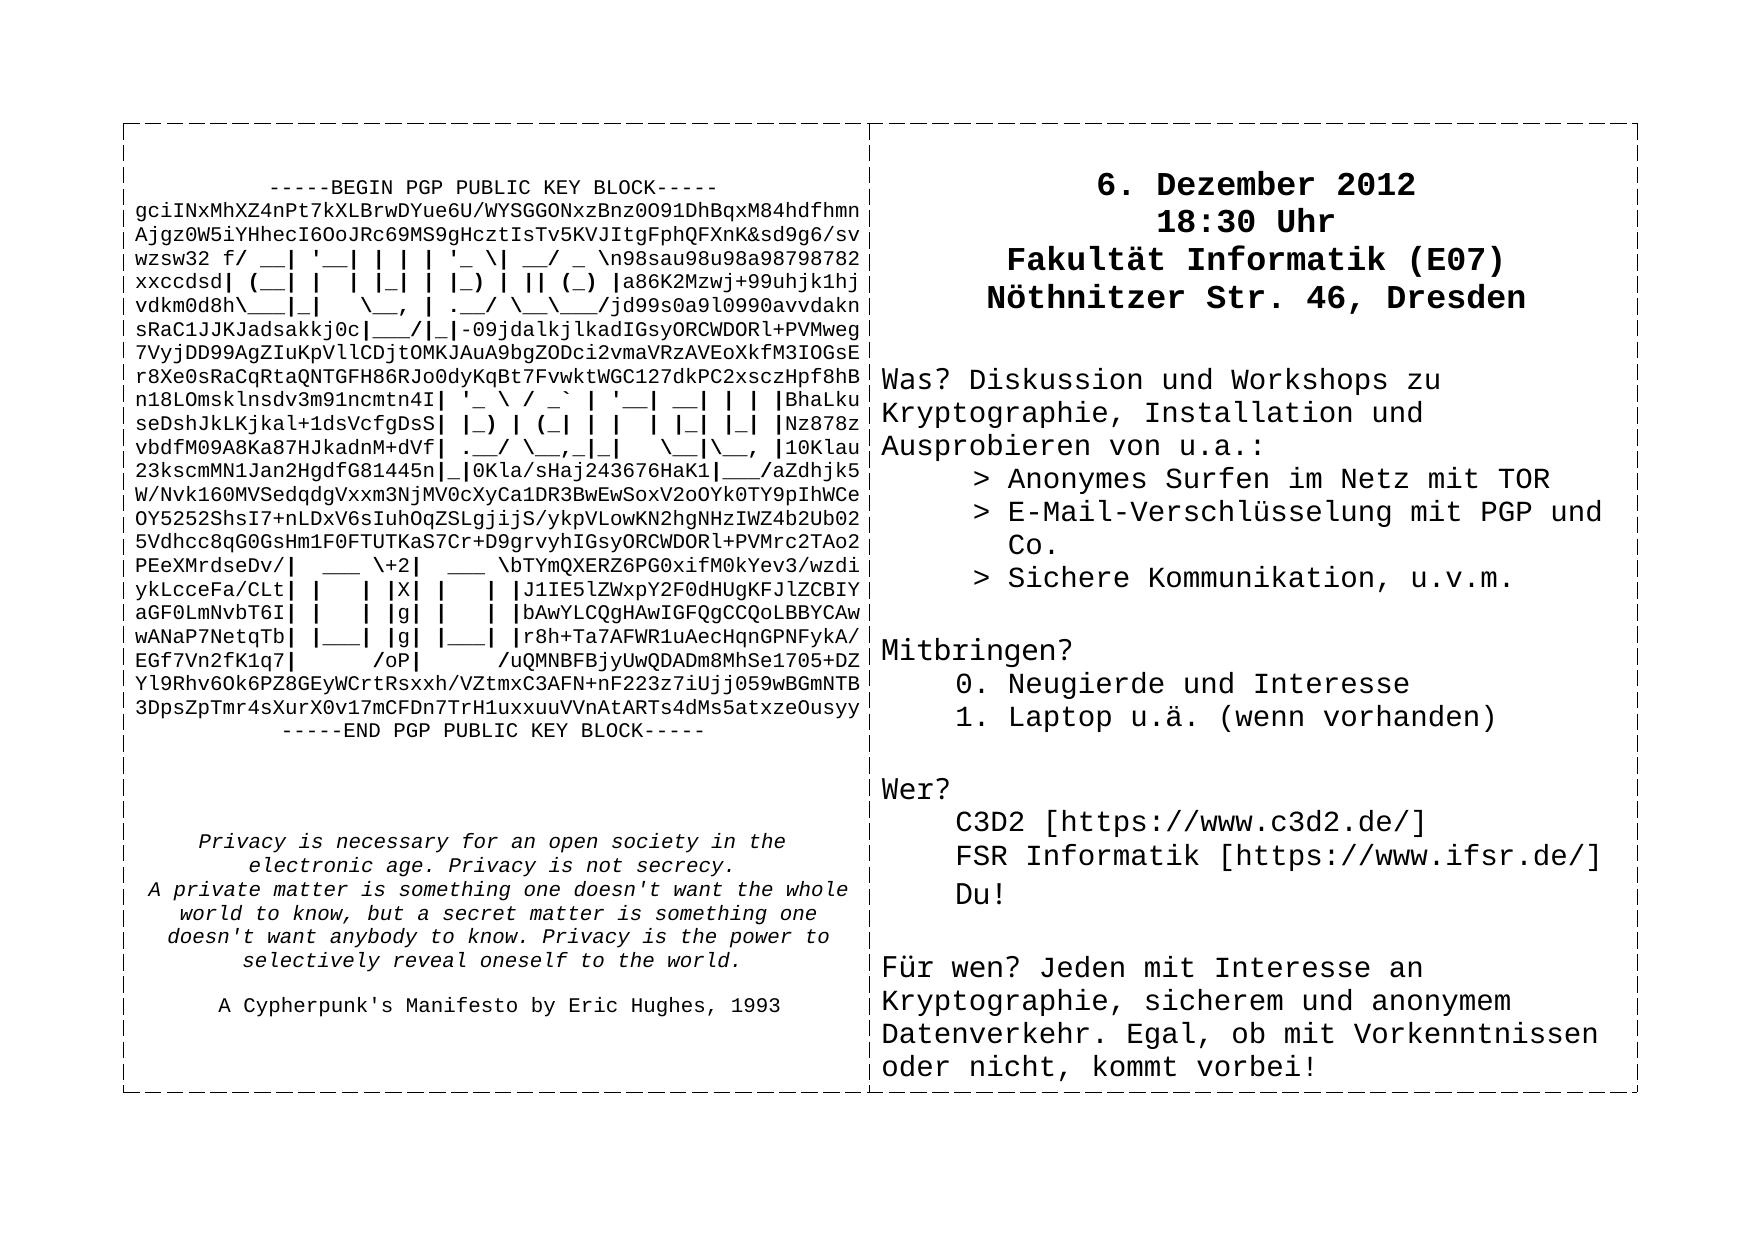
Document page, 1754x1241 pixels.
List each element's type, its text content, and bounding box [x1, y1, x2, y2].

table_header -----BEGIN PGP PUBLIC KEY BLOCK----- gciINxMhXZ4nPt7kXLBrwDYue6U/WYSGGONxzBnz0O91DhBqxM84hdfhmn Ajgz0W5iYHhecI6OoJRc69MS9gHcztIsTv5KVJItgFphQFXnK&sd9g6/sv wzsw32 f/ __| '__| | | | '_ \| __/ _ \n98sau98u98a98798782 xxccdsd| (__| | | |_| | |_) | || (_) |a86K2Mzwj+99uhjk1hj vdkm0d8h\___|_| \__, | .__/ \__\___/jd99s0a9l0990avvdakn sRaC1JJKJadsakkj0c|___/|_|-09jdalkjlkadIGsyORCWDORl+PVMweg 7VyjDD99AgZIuKpVllCDjtOMKJAuA9bgZODci2vmaVRzAVEoXkfM3IOGsE r8Xe0sRaCqRtaQNTGFH86RJo0dyKqBt7FvwktWGC127dkPC2xsczHpf8hB n18LOmsklnsdv3m91ncmtn4I| '_ \ / _` | '__| __| | | |BhaLku seDshJkLKjkal+1dsVcfgDsS| |_) | (_| | | | |_| |_| |Nz878z vbdfM09A8Ka87HJkadnM+dVf| .__/ \__,_|_| \__|\__, |10Klau 23kscmMN1Jan2HgdfG81445n|_|0Kla/sHaj243676HaK1|___/aZdhjk5 W/Nvk160MVSedqdgVxxm3NjMV0cXyCa1DR3BwEwSoxV2oOYk0TY9pIhWCe OY5252ShsI7+nLDxV6sIuhOqZSLgjijS/ykpVLowKN2hgNHzIWZ4b2Ub02 5Vdhcc8qG0GsHm1F0FTUTKaS7Cr+D9grvyhIGsyORCWDORl+PVMrc2TAo2 PEeXMrdseDv/| ___ \+2| ___ \bTYmQXERZ6PG0xifM0kYev3/wzdi ykLcceFa/CLt| | | |X| | | |J1IE5lZWxpY2F0dHUgKFJlZCBIY aGF0LmNvbT6I| | | |g| | | |bAwYLCQgHAwIGFQgCCQoLBBYCAw wANaP7NetqTb| |___| |g| |___| |r8h+Ta7AFWR1uAecHqnGPNFykA/ EGf7Vn2fK1q7| /oP| /uQMNBFBjyUwQDADm8MhSe1705+DZ Yl9Rhv6Ok6PZ8GEyWCrtRsxxh/VZtmxC3AFN+nF223z7iUjj059wBGmNTB 3DpsZpTmr4sXurX0v17mCFDn7TrH1uxxuuVVnAtARTs4dMs5atxzeOusyy -----END PGP PUBLIC KEY BLOCK----- Privacy is necessary for an open society in the electronic age. Privacy is not secrecy. A private matter is something one doesn't want the whole world to know, but a secret matter is something one doesn't want anybody to know. Privacy is the power to selectively reveal oneself to the world. A Cypherpunk's Manifesto by Eric Hughes, 1993 [123, 123, 869, 1091]
table_header 6. Dezember 2012 18:30 Uhr Fakultät Informatik (E07) Nöthnitzer Str. 46, Dresden Was? Diskussion und Workshops zu Kryptographie, Installation und Ausprobieren von u.a.: > Anonymes Surfen im Netz mit TOR > E-Mail-Verschlüsselung mit PGP und Co. > Sichere Kommunikation, u.v.m. Mitbringen? 0. Neugierde und Interesse 1. Laptop u.ä. (wenn vorhanden) Wer? C3D2 [https://www.c3d2.de/] FSR Informatik [https://www.ifsr.de/] Du! Für wen? Jeden mit Interesse an Kryptographie, sicherem und anonymem Datenverkehr. Egal, ob mit Vorkenntnissen oder nicht, kommt vorbei! [870, 123, 1637, 1091]
